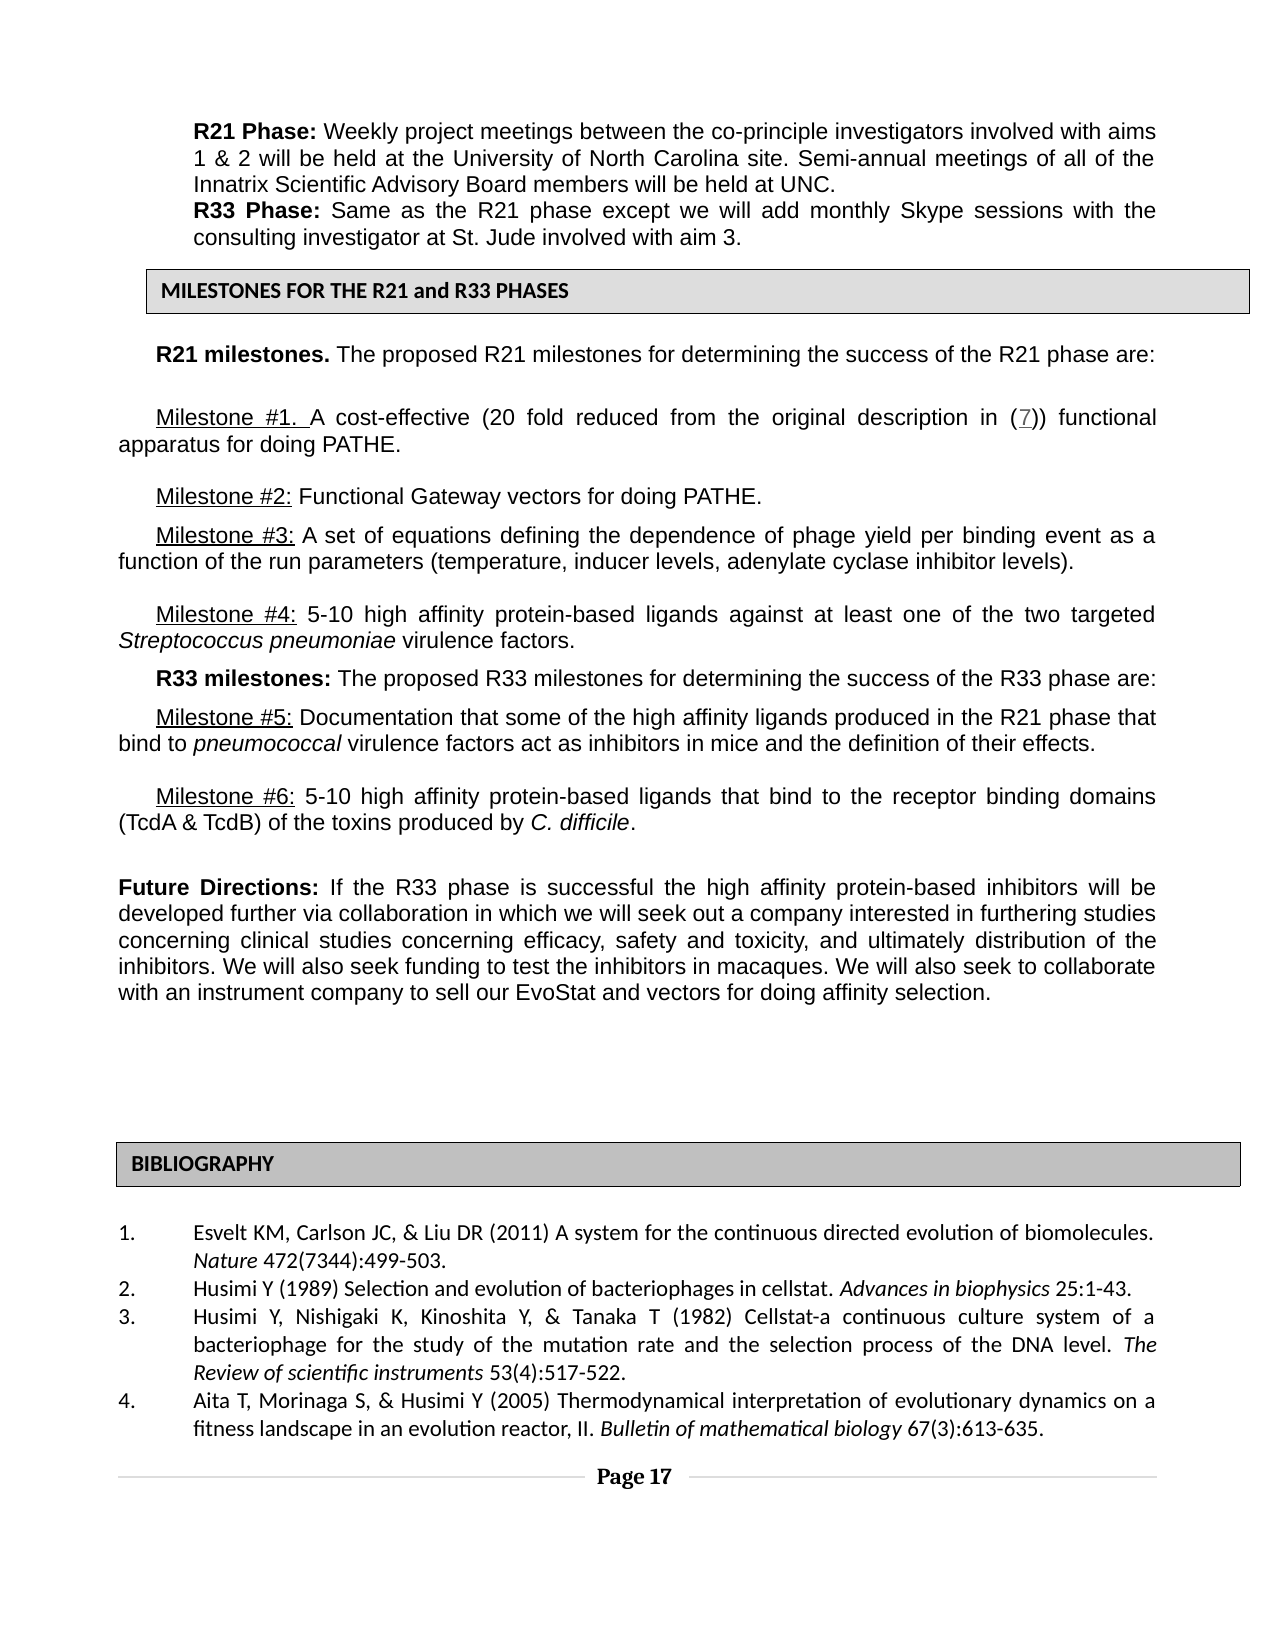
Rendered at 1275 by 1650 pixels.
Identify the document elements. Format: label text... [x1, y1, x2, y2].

text R21 milestones. The proposed R21 milestones for determining the success of the R21 phase are: [118, 341, 1157, 367]
text 2. Husimi Y (1989) Selection and evolution of bacteriophages in cellstat. Advances in biophysics 25:1-43. [118, 1274, 1157, 1302]
text R33 Phase: Same as the R21 phase except we will add monthly Skype sessions with the consulting investigator at St. Jude involved with aim 3. [193, 197, 1157, 250]
text BIBLIOGRAPHY [131, 1149, 1225, 1177]
text R33 milestones: The proposed R33 milestones for determining the success of the R33 phase are: [118, 665, 1157, 692]
text Future Directions: If the R33 phase is successful the high affinity protein-based inhibitors will be developed further via collaboration in which we will seek out a company interested in furthering studies concerning clinical studies concerning efficacy, safety and toxicity, and ultimately distribution of the inhibitors. We will also seek funding to test the inhibitors in macaques. We will also seek to collaborate with an instrument company to sell our EvoStat and vectors for doing affinity selection. [118, 874, 1157, 1006]
text R21 Phase: Weekly project meetings between the co-principle investigators involved with aims 1 & 2 will be held at the University of North Carolina site. Semi-annual meetings of all of the Innatrix Scientific Advisory Board members will be held at UNC. [193, 118, 1157, 197]
text 3. Husimi Y, Nishigaki K, Kinoshita Y, & Tanaka T (1982) Cellstat-a continuous culture system of a bacteriophage for the study of the mutation rate and the selection process of the DNA level. The Review of scientific instruments 53(4):517-522. [118, 1302, 1157, 1386]
text Milestone #4: 5-10 high affinity protein-based ligands against at least one of the two targeted Streptococcus pneumoniae virulence factors. [118, 601, 1157, 653]
text 1. Esvelt KM, Carlson JC, & Liu DR (2011) A system for the continuous directed evolution of biomolecules. Nature 472(7344):499-503. [118, 1218, 1157, 1274]
text 4. Aita T, Morinaga S, & Husimi Y (2005) Thermodynamical interpretation of evolutionary dynamics on a fitness landscape in an evolution reactor, II. Bulletin of mathematical biology 67(3):613-635. [118, 1386, 1157, 1442]
text Milestone #6: 5-10 high affinity protein-based ligands that bind to the receptor binding domains (TcdA & TcdB) of the toxins produced by C. difficile. [118, 783, 1157, 836]
text Milestone #3: A set of equations defining the dependence of phage yield per binding event as a function of the run parameters (temperature, inducer levels, adenylate cyclase inhibitor levels). [118, 522, 1157, 574]
text Milestone #2: Functional Gateway vectors for doing PATHE. [118, 483, 1157, 510]
text MILESTONES FOR THE R21 and R33 PHASES [161, 277, 1234, 304]
text Milestone #5: Documentation that some of the high affinity ligands produced in the R21 phase that bind to pneumococcal virulence factors act as inhibitors in mice and the definition of their effects. [118, 704, 1157, 756]
text Milestone #1. A cost-effective (20 fold reduced from the original description in (7)) functional apparatus for doing PATHE. [118, 404, 1157, 457]
